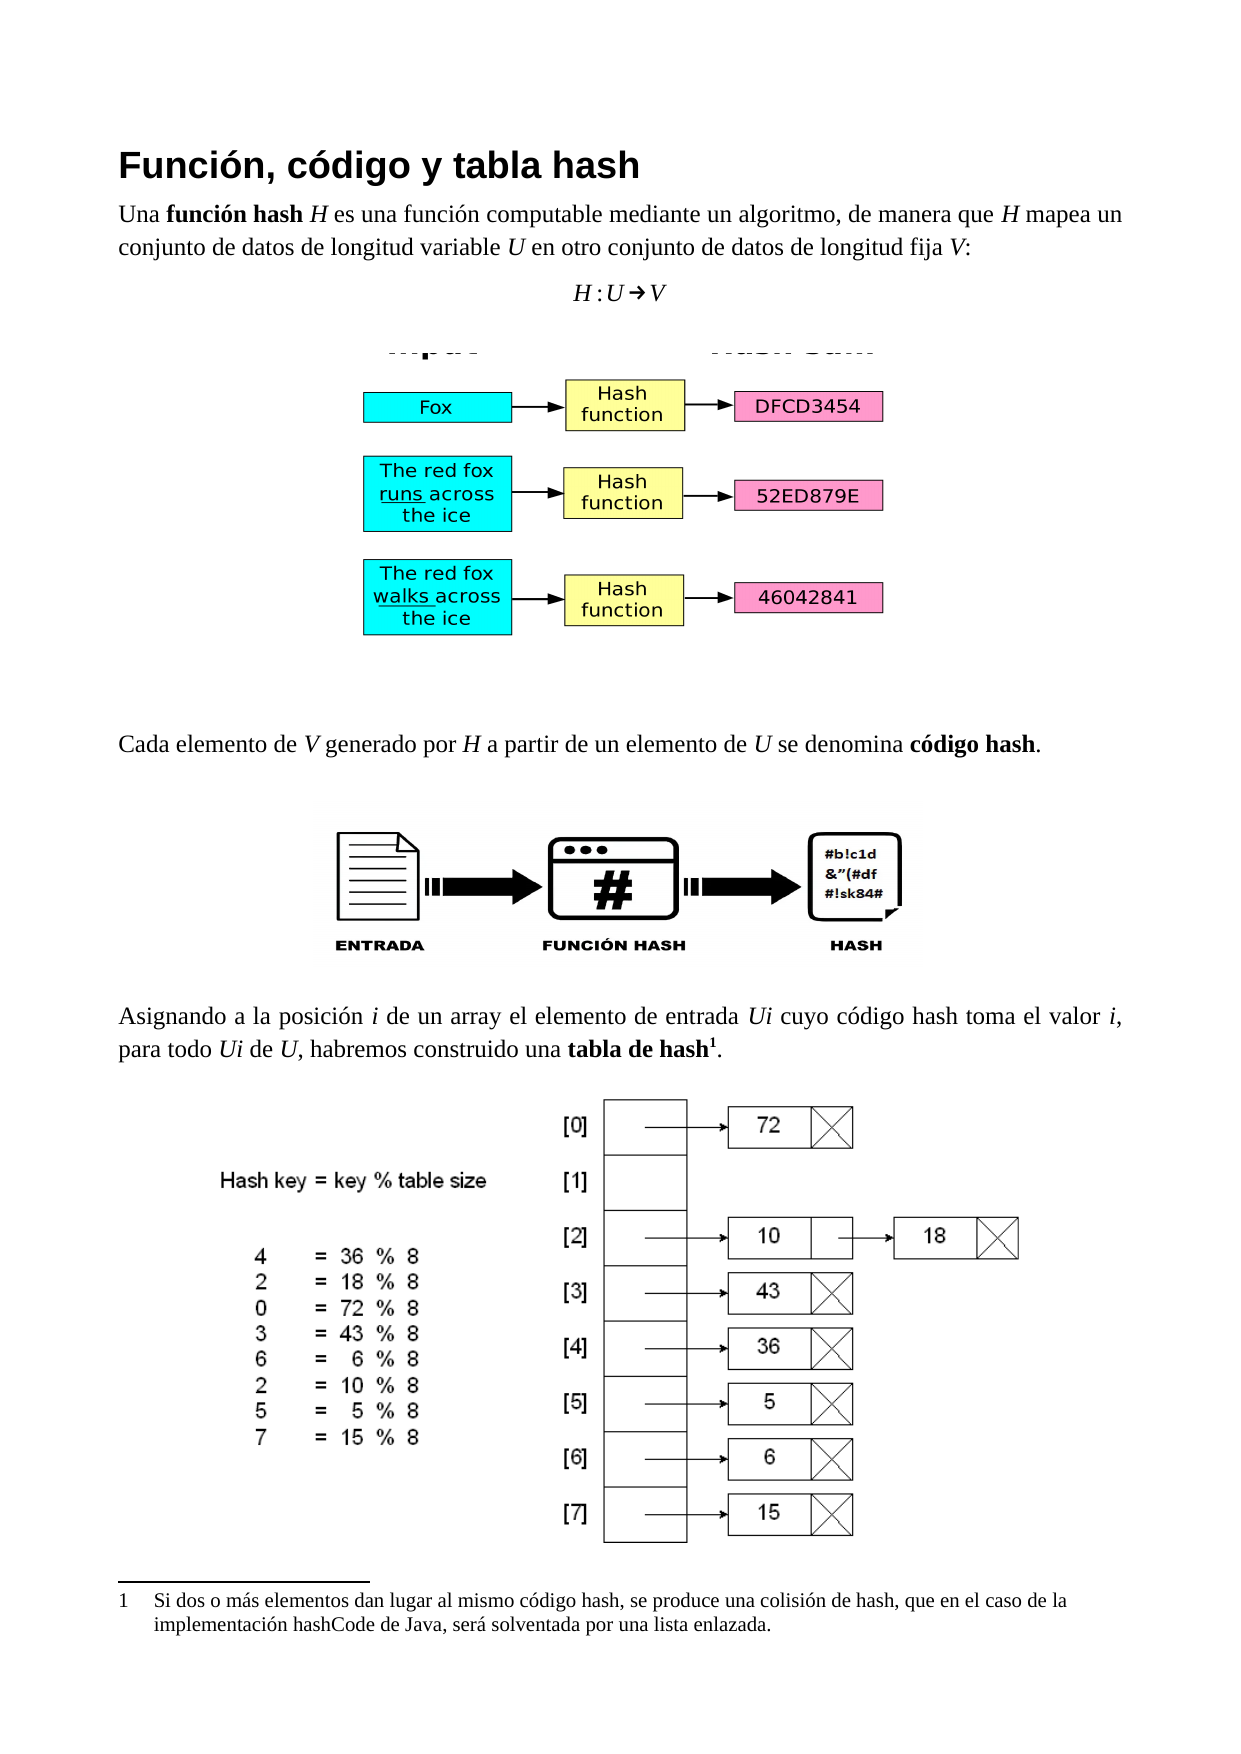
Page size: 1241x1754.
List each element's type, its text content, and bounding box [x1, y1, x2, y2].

text Cada elemento de V generado por H a partir de un elemento de U se denomina código hash. [118, 729, 1122, 757]
picture [218, 1097, 1019, 1543]
text Si dos o más elementos dan lugar al mismo código hash, se produce una colisión de hash, que en el caso de la implementación hashCode de Java, será solventada por una lista enlazada. [118, 1588, 1122, 1636]
text Una función hash H es una función computable mediante un algoritmo, de manera que H mapea un conjunto de datos de longitud variable U en otro conjunto de datos de longitud fija V: [118, 199, 1122, 261]
subtitle Función, código y tabla hash [118, 143, 1122, 187]
picture [349, 353, 891, 648]
text Asignando a la posición i de un array el elemento de entrada Ui cuyo código hash toma el valor i, para todo Ui de U, habremos construido una tabla de hash. [118, 776, 1122, 1063]
picture [312, 801, 923, 968]
